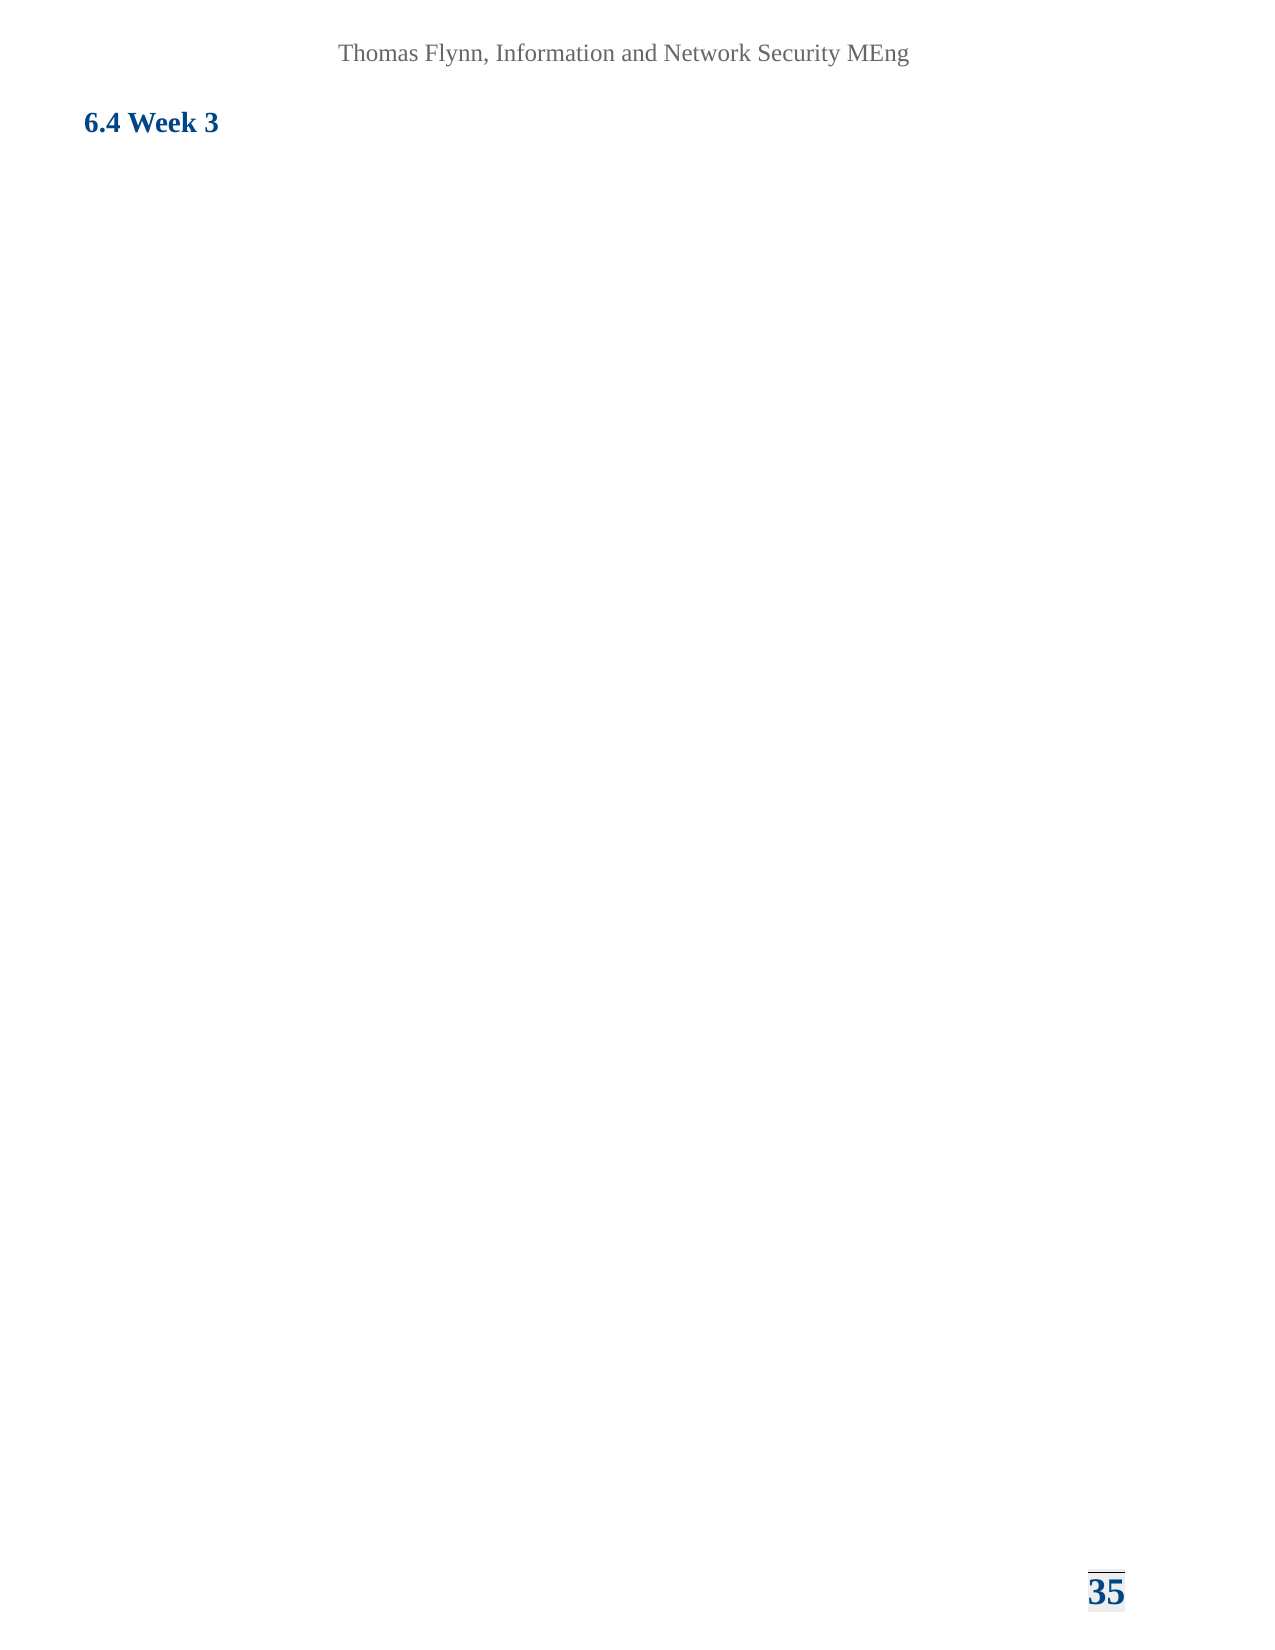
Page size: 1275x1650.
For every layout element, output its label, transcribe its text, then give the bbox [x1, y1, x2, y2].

subtitle 6.4 Week 3 [81, 105, 1125, 138]
